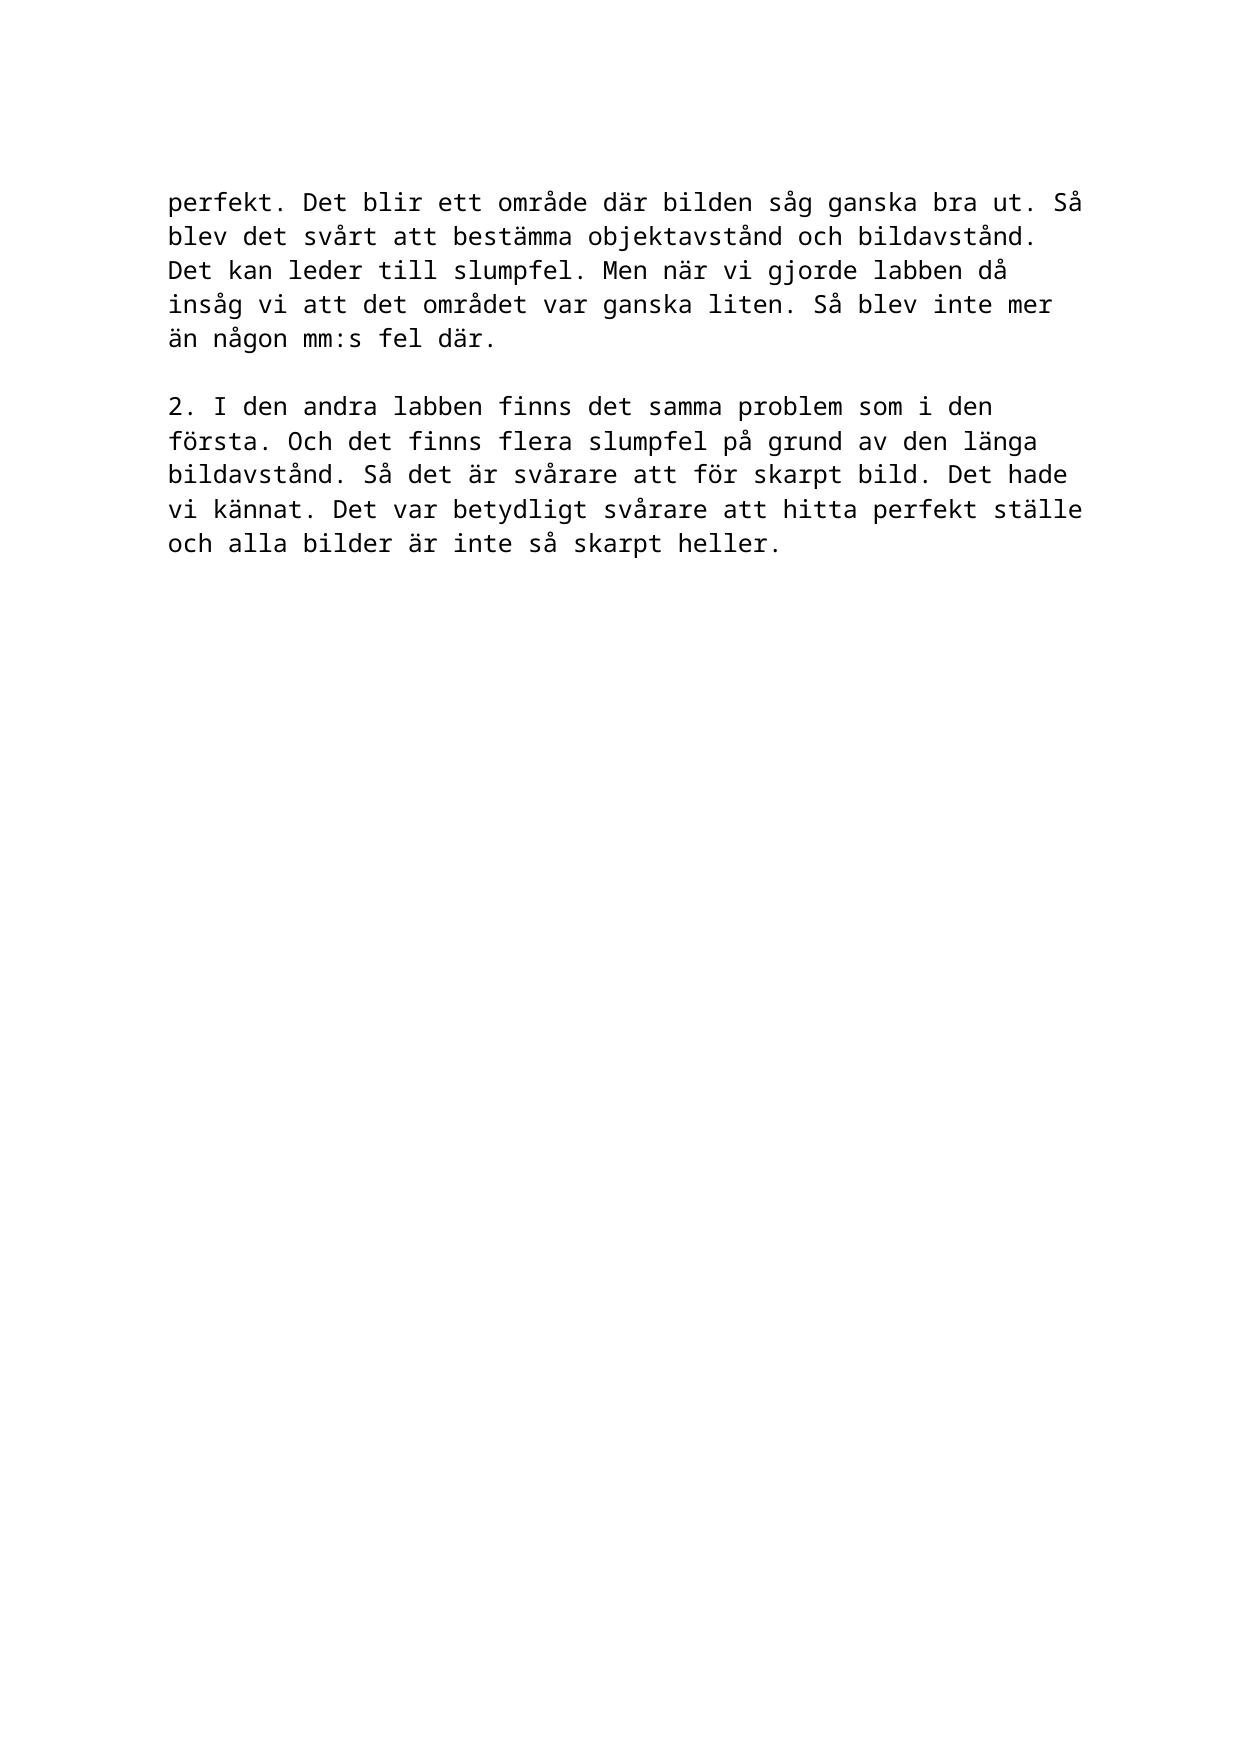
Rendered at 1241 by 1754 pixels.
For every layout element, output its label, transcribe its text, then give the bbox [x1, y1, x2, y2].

text 2. I den andra labben finns det samma problem som i den första. Och det finns flera slumpfel på grund av den länga bildavstånd. Så det är svårare att för skarpt bild. Det hade vi kännat. Det var betydligt svårare att hitta perfekt ställe och alla bilder är inte så skarpt heller. [168, 389, 1089, 559]
text perfekt. Det blir ett område där bilden såg ganska bra ut. Så blev det svårt att bestämma objektavstånd och bildavstånd. Det kan leder till slumpfel. Men när vi gjorde labben då insåg vi att det området var ganska liten. Så blev inte mer än någon mm:s fel där. [168, 185, 1089, 355]
